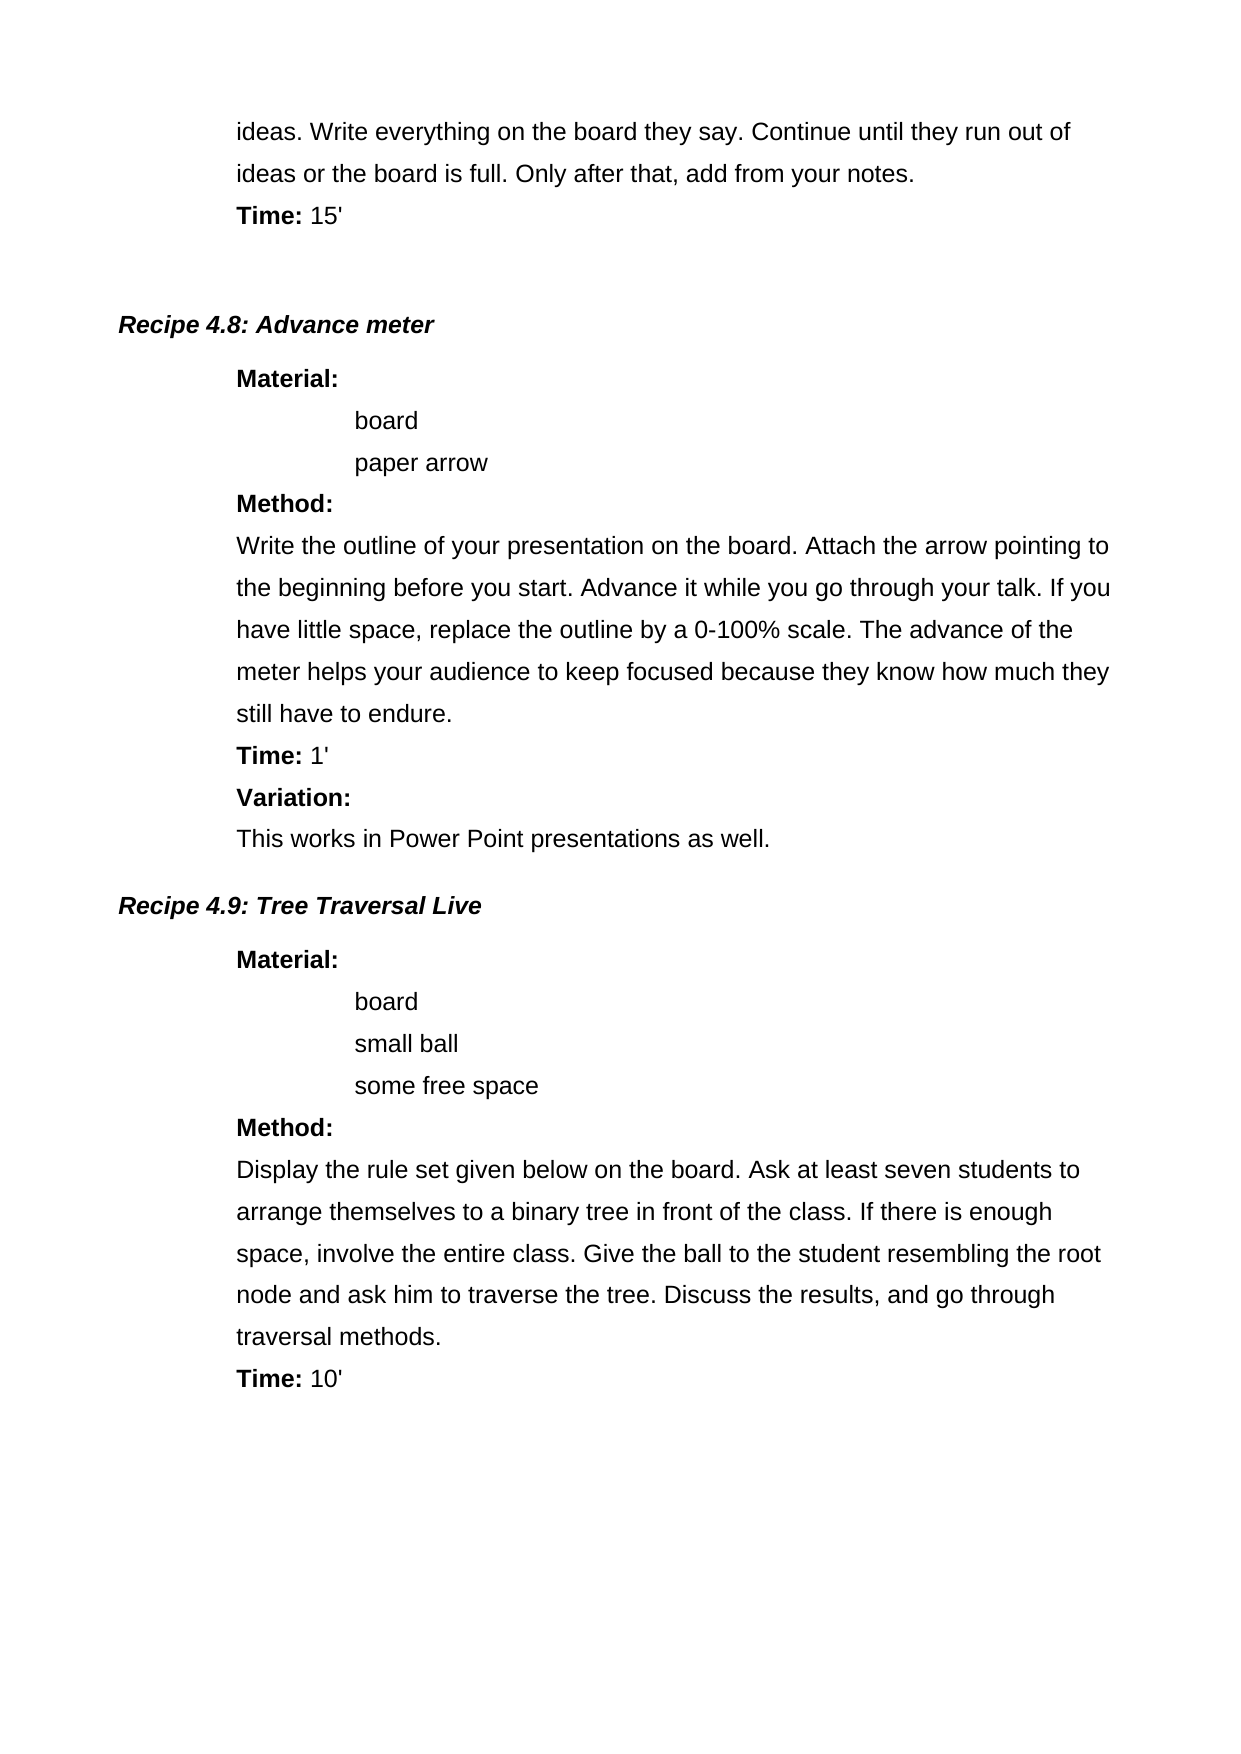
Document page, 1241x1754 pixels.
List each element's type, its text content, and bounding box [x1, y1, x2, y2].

text small ball [354, 1030, 1122, 1058]
text Display the rule set given below on the board. Ask at least seven students to arrange themselves to a binary tree in front of the class. If there is enough space, involve the entire class. Give the ball to the student resembling the root node and ask him to traverse the tree. Discuss the results, and go through traversal methods. [236, 1156, 1122, 1351]
text Write the outline of your presentation on the board. Attach the arrow pointing to the beginning before you start. Advance it while you go through your talk. If you have little space, replace the outline by a 0-100% scale. The advance of the meter helps your audience to keep focused because they know how much they still have to endure. [236, 532, 1122, 728]
text board [354, 988, 1122, 1016]
text Time: 15' [236, 202, 1122, 230]
subtitle Recipe 4.8: Advance meter [118, 311, 1122, 338]
text Time: 10' [236, 1365, 1122, 1393]
text ideas. Write everything on the board they say. Continue until they run out of ideas or the board is full. Only after that, add from your notes. [236, 118, 1122, 188]
text Time: 1' [236, 742, 1122, 769]
text board [354, 407, 1122, 434]
text Material: [236, 365, 1122, 393]
text Variation: [236, 783, 1122, 811]
text Method: [236, 490, 1122, 518]
text This works in Power Point presentations as well. [236, 825, 1122, 853]
text Material: [236, 946, 1122, 974]
text some free space [354, 1072, 1122, 1100]
text paper arrow [354, 448, 1122, 476]
text Method: [236, 1114, 1122, 1142]
subtitle Recipe 4.9: Tree Traversal Live [118, 892, 1122, 920]
